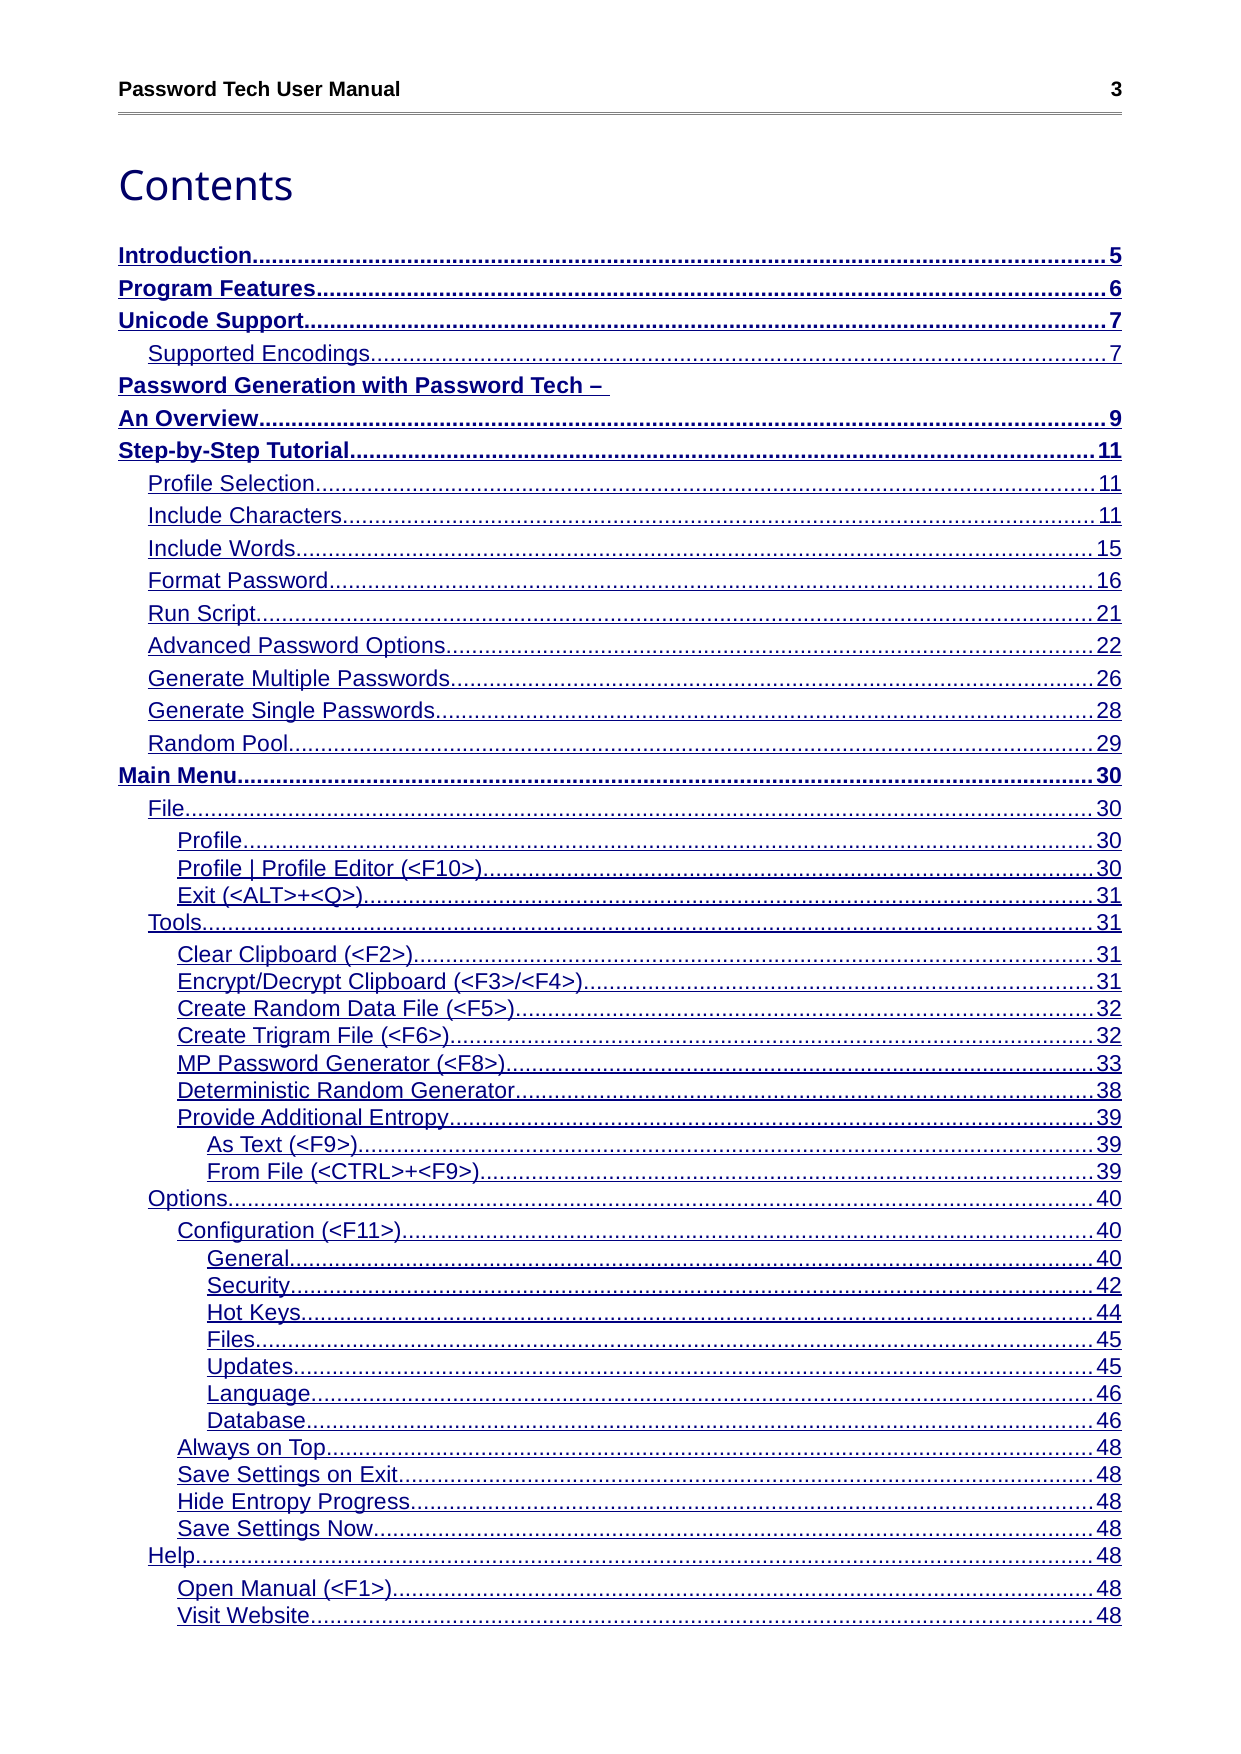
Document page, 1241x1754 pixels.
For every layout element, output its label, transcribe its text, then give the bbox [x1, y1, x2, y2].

text Profile Selection 11 [148, 469, 1122, 493]
text Always on Top 48 [177, 1433, 1122, 1457]
text Deterministic Random Generator 38 [177, 1076, 1122, 1099]
text Main Menu 30 [118, 762, 1122, 785]
text As Text (<F9>) 39 [207, 1130, 1122, 1154]
text Generate Multiple Passwords 26 [148, 664, 1122, 688]
text Advanced Password Options 22 [148, 632, 1122, 655]
text Database 46 [207, 1406, 1122, 1430]
text Save Settings on Exit 48 [177, 1461, 1122, 1484]
text Step-by-Step Tutorial 11 [118, 437, 1122, 460]
text Profile 30 [177, 827, 1122, 850]
text Updates 45 [207, 1352, 1122, 1376]
text Help 48 [148, 1542, 1122, 1565]
text Open Manual (<F1>) 48 [177, 1574, 1122, 1598]
text Hide Entropy Progress 48 [177, 1488, 1122, 1511]
text Create Trigram File (<F6>) 32 [177, 1022, 1122, 1045]
text Save Settings Now 48 [177, 1515, 1122, 1538]
text Profile | Profile Editor (<F10>) 30 [177, 854, 1122, 877]
text Exit (<ALT>+<Q>) 31 [177, 881, 1122, 904]
text File 30 [148, 794, 1122, 818]
text Language 46 [207, 1379, 1122, 1403]
text Unicode Support 7 [118, 307, 1122, 330]
text Format Password 16 [148, 567, 1122, 590]
text Random Pool 29 [148, 729, 1122, 753]
text Provide Additional Entropy 39 [177, 1103, 1122, 1126]
text Hot Keys 44 [207, 1298, 1122, 1321]
text MP Password Generator (<F8>) 33 [177, 1049, 1122, 1072]
text Introduction 5 [118, 242, 1122, 265]
text Create Random Data File (<F5>) 32 [177, 995, 1122, 1018]
text Include Characters 11 [148, 502, 1122, 525]
text Clear Clipboard (<F2>) 31 [177, 941, 1122, 964]
text Tools 31 [148, 908, 1122, 931]
text General 40 [207, 1244, 1122, 1267]
text Visit Website 48 [177, 1601, 1122, 1625]
text Include Words 15 [148, 534, 1122, 558]
subtitle Contents [118, 156, 1122, 212]
text Program Features 6 [118, 274, 1122, 298]
text From File (<CTRL>+<F9>) 39 [207, 1157, 1122, 1181]
text Generate Single Passwords 28 [148, 697, 1122, 720]
text Options 40 [148, 1184, 1122, 1208]
text Security 42 [207, 1271, 1122, 1294]
text Configuration (<F11>) 40 [177, 1217, 1122, 1240]
text Encrypt/Decrypt Clipboard (<F3>/<F4>) 31 [177, 968, 1122, 991]
text Run Script 21 [148, 599, 1122, 623]
text Supported Encodings 7 [148, 339, 1122, 363]
text Files 45 [207, 1325, 1122, 1349]
text Password Generation with Password Tech – An Overview 9 [118, 372, 1122, 428]
